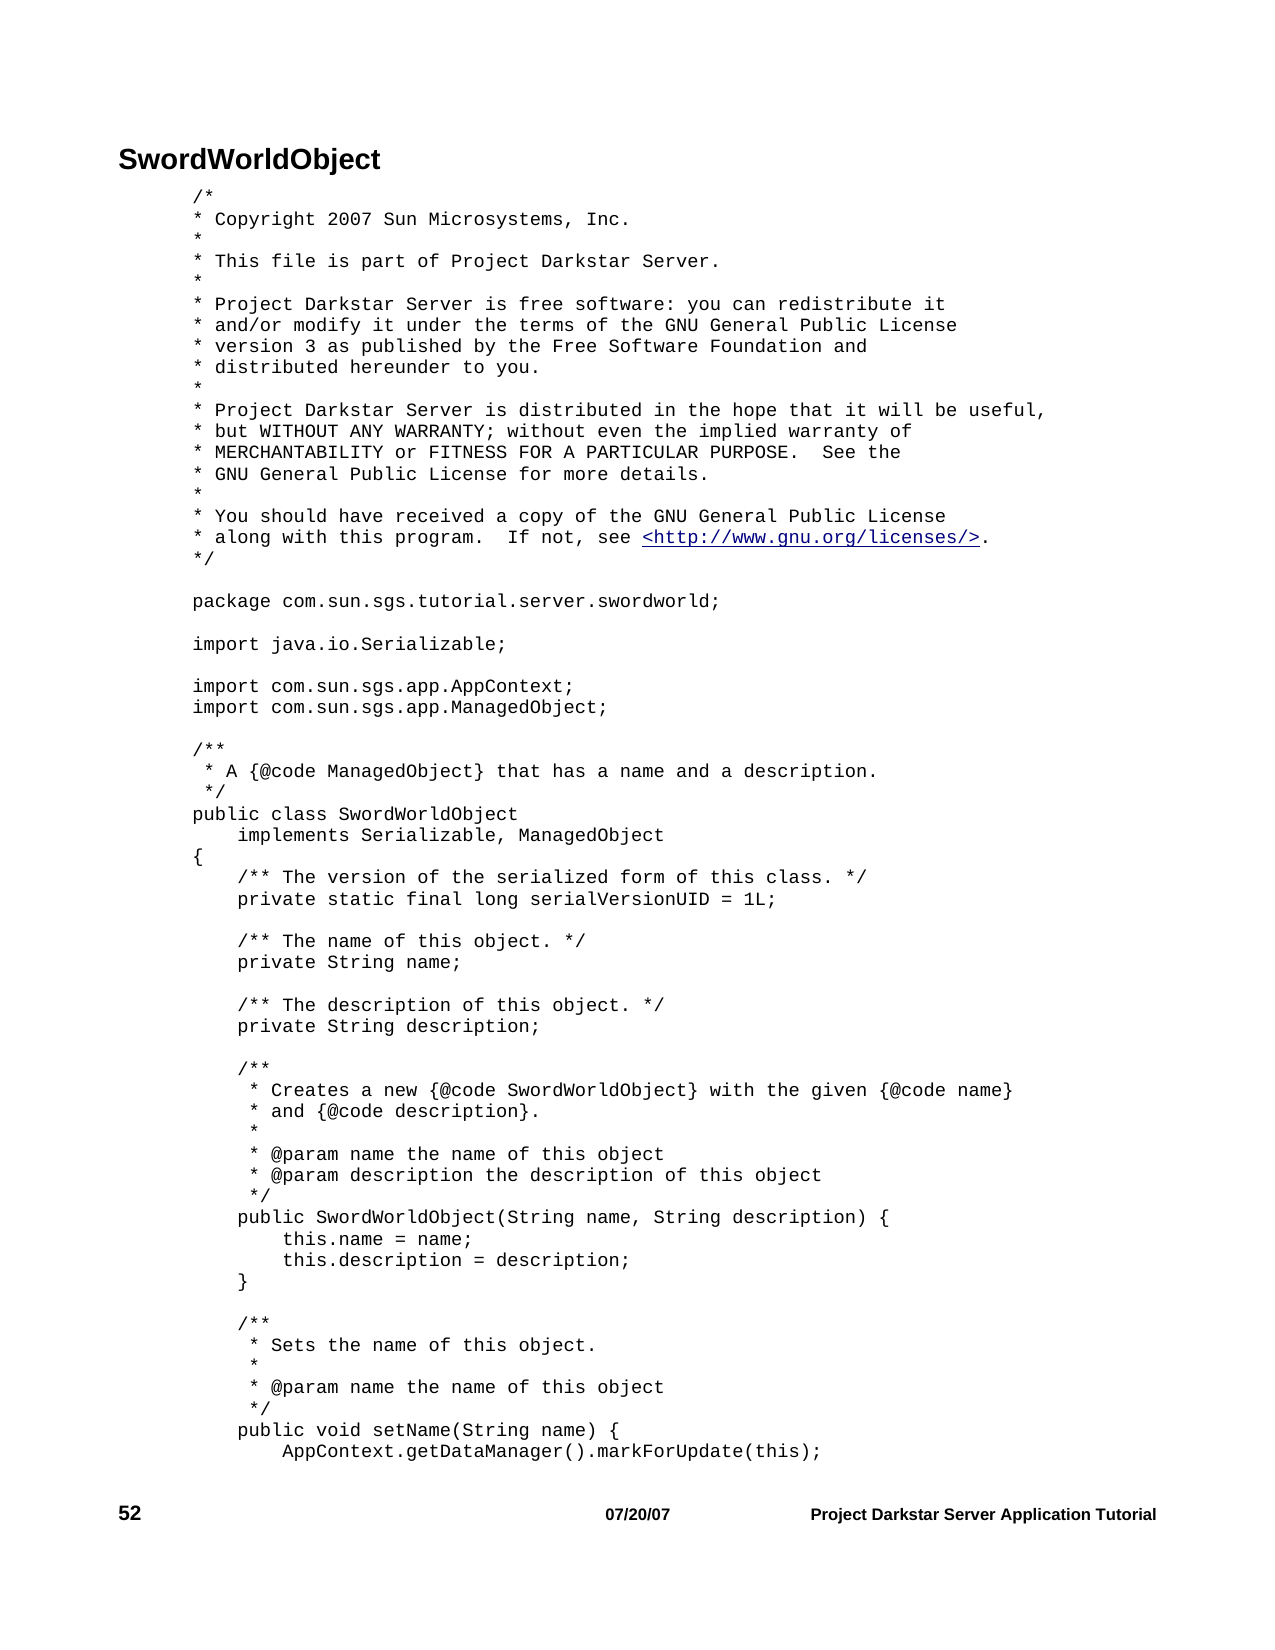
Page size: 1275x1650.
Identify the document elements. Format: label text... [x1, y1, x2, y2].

text /* * Copyright 2007 Sun Microsystems, Inc. * * This file is part of Project Darkstar Server. * * Project Darkstar Server is free software: you can redistribute it * and/or modify it under the terms of the GNU General Public License * version 3 as published by the Free Software Foundation and * distributed hereunder to you. * * Project Darkstar Server is distributed in the hope that it will be useful, * but WITHOUT ANY WARRANTY; without even the implied warranty of * MERCHANTABILITY or FITNESS FOR A PARTICULAR PURPOSE. See the * GNU General Public License for more details. * * You should have received a copy of the GNU General Public License * along with this program. If not, see <http://www.gnu.org/licenses/>. */ package com.sun.sgs.tutorial.server.swordworld; import java.io.Serializable; import com.sun.sgs.app.AppContext; import com.sun.sgs.app.ManagedObject; /** * A {@code ManagedObject} that has a name and a description. */ public class SwordWorldObject implements Serializable, ManagedObject { /** The version of the serialized form of this class. */ private static final long serialVersionUID = 1L; /** The name of this object. */ private String name; /** The description of this object. */ private String description; /** * Creates a new {@code SwordWorldObject} with the given {@code name} * and {@code description}. * * @param name the name of this object * @param description the description of this object */ public SwordWorldObject(String name, String description) { this.name = name; this.description = description; } /** * Sets the name of this object. * * @param name the name of this object */ public void setName(String name) { AppContext.getDataManager().markForUpdate(this); [192, 188, 1098, 1463]
subtitle SwordWorldObject [118, 143, 1157, 176]
